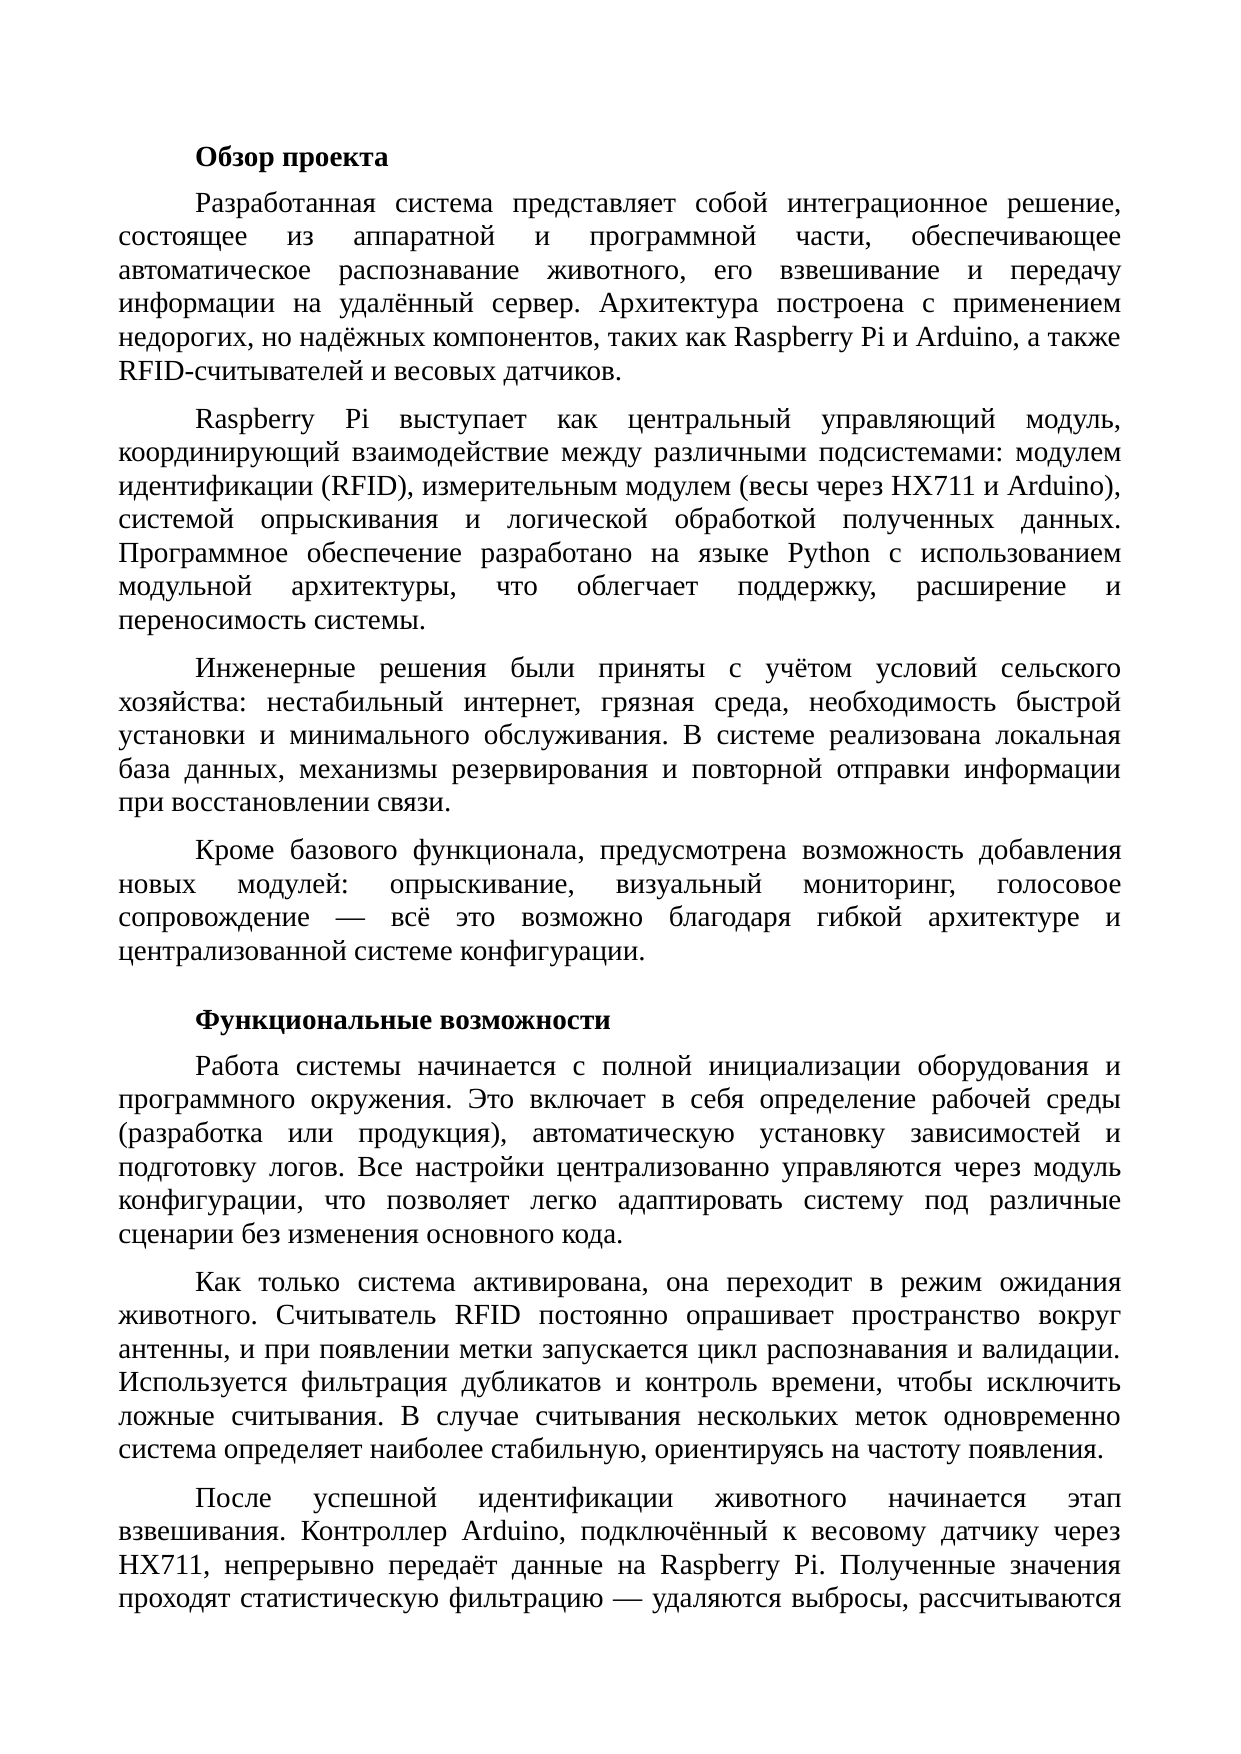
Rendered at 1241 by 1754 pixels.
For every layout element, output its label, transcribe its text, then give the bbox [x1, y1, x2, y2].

subtitle Функциональные возможности [118, 1002, 1122, 1036]
text Кроме базового функционала, предусмотрена возможность добавления новых модулей: опрыскивание, визуальный мониторинг, голосовое сопровождение — всё это возможно благодаря гибкой архитектуре и централизованной системе конфигурации. [118, 832, 1122, 967]
text Разработанная система представляет собой интеграционное решение, состоящее из аппаратной и программной части, обеспечивающее автоматическое распознавание животного, его взвешивание и передачу информации на удалённый сервер. Архитектура построена с применением недорогих, но надёжных компонентов, таких как Raspberry Pi и Arduino, а также RFID-считывателей и весовых датчиков. [118, 185, 1122, 386]
subtitle Обзор проекта [118, 139, 1122, 172]
text Raspberry Pi выступает как центральный управляющий модуль, координирующий взаимодействие между различными подсистемами: модулем идентификации (RFID), измерительным модулем (весы через HX711 и Arduino), системой опрыскивания и логической обработкой полученных данных. Программное обеспечение разработано на языке Python с использованием модульной архитектуры, что облегчает поддержку, расширение и переносимость системы. [118, 401, 1122, 636]
text Инженерные решения были приняты с учётом условий сельского хозяйства: нестабильный интернет, грязная среда, необходимость быстрой установки и минимального обслуживания. В системе реализована локальная база данных, механизмы резервирования и повторной отправки информации при восстановлении связи. [118, 650, 1122, 818]
text Как только система активирована, она переходит в режим ожидания животного. Считыватель RFID постоянно опрашивает пространство вокруг антенны, и при появлении метки запускается цикл распознавания и валидации. Используется фильтрация дубликатов и контроль времени, чтобы исключить ложные считывания. В случае считывания нескольких меток одновременно система определяет наиболее стабильную, ориентируясь на частоту появления. [118, 1264, 1122, 1465]
text После успешной идентификации животного начинается этап взвешивания. Контроллер Arduino, подключённый к весовому датчику через HX711, непрерывно передаёт данные на Raspberry Pi. Полученные значения проходят статистическую фильтрацию — удаляются выбросы, рассчитываются [118, 1480, 1122, 1614]
text Работа системы начинается с полной инициализации оборудования и программного окружения. Это включает в себя определение рабочей среды (разработка или продукция), автоматическую установку зависимостей и подготовку логов. Все настройки централизованно управляются через модуль конфигурации, что позволяет легко адаптировать систему под различные сценарии без изменения основного кода. [118, 1048, 1122, 1249]
